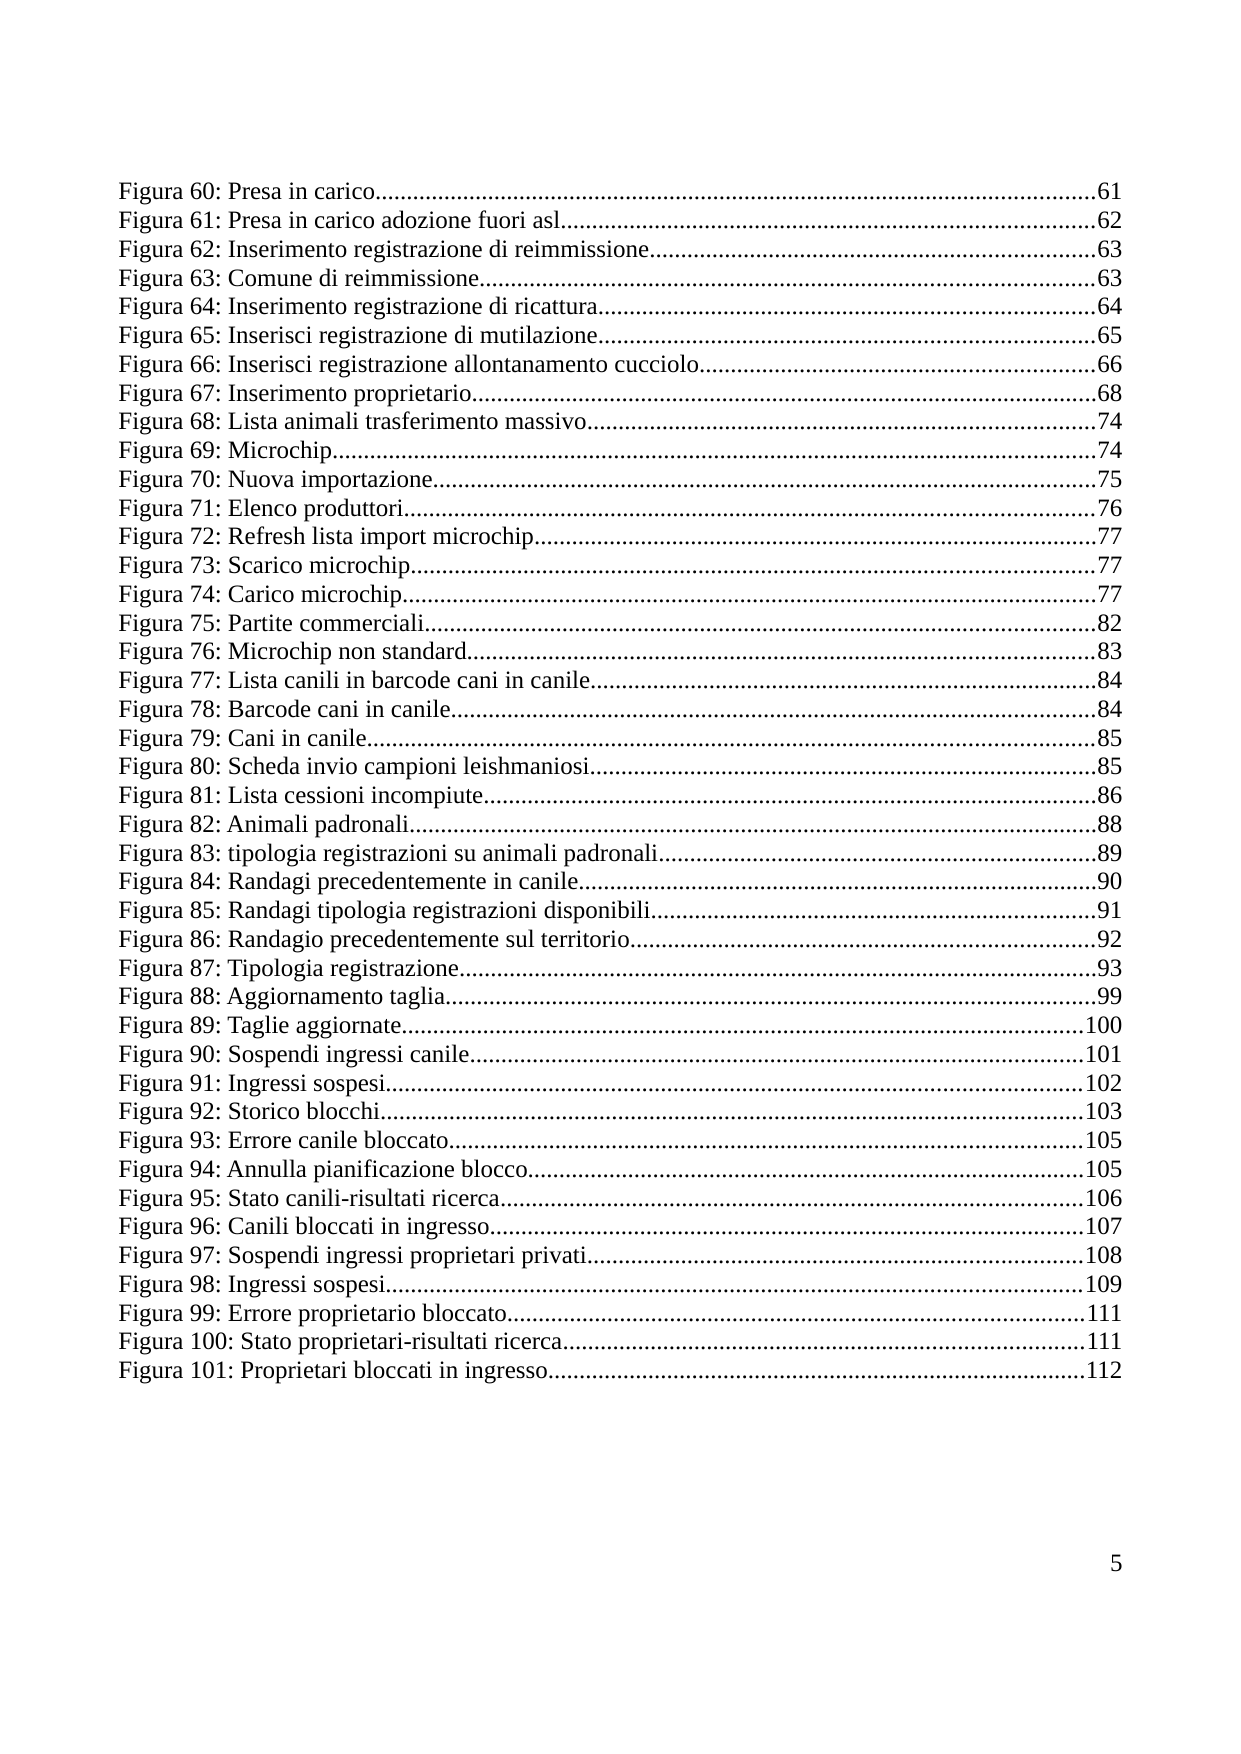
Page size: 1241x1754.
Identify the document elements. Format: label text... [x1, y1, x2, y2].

text Figura 101: Proprietari bloccati in ingresso 112 [118, 1355, 1122, 1384]
text Figura 71: Elenco produttori 76 [118, 493, 1122, 521]
text Figura 66: Inserisci registrazione allontanamento cucciolo 66 [118, 349, 1122, 378]
text Figura 74: Carico microchip 77 [118, 579, 1122, 608]
text Figura 95: Stato canili-risultati ricerca 106 [118, 1183, 1122, 1211]
text Figura 76: Microchip non standard 83 [118, 636, 1122, 665]
text Figura 80: Scheda invio campioni leishmaniosi 85 [118, 751, 1122, 780]
text Figura 72: Refresh lista import microchip 77 [118, 521, 1122, 550]
text Figura 85: Randagi tipologia registrazioni disponibili 91 [118, 895, 1122, 924]
text Figura 98: Ingressi sospesi 109 [118, 1269, 1122, 1298]
text Figura 90: Sospendi ingressi canile 101 [118, 1039, 1122, 1068]
text Figura 82: Animali padronali 88 [118, 809, 1122, 838]
text Figura 64: Inserimento registrazione di ricattura 64 [118, 291, 1122, 320]
text Figura 62: Inserimento registrazione di reimmissione 63 [118, 234, 1122, 263]
text Figura 69: Microchip 74 [118, 435, 1122, 464]
text Figura 87: Tipologia registrazione 93 [118, 953, 1122, 981]
text Figura 97: Sospendi ingressi proprietari privati 108 [118, 1240, 1122, 1269]
text Figura 100: Stato proprietari-risultati ricerca 111 [118, 1326, 1122, 1355]
text Figura 86: Randagio precedentemente sul territorio 92 [118, 924, 1122, 953]
text Figura 73: Scarico microchip 77 [118, 550, 1122, 579]
text Figura 88: Aggiornamento taglia 99 [118, 981, 1122, 1010]
text Figura 84: Randagi precedentemente in canile 90 [118, 866, 1122, 895]
text Figura 94: Annulla pianificazione blocco 105 [118, 1154, 1122, 1183]
text Figura 96: Canili bloccati in ingresso 107 [118, 1211, 1122, 1240]
text Figura 79: Cani in canile 85 [118, 723, 1122, 751]
text Figura 60: Presa in carico 61 [118, 176, 1122, 205]
text Figura 61: Presa in carico adozione fuori asl 62 [118, 205, 1122, 234]
text Figura 67: Inserimento proprietario 68 [118, 378, 1122, 406]
text Figura 70: Nuova importazione 75 [118, 464, 1122, 493]
text Figura 99: Errore proprietario bloccato 111 [118, 1298, 1122, 1326]
text Figura 83: tipologia registrazioni su animali padronali 89 [118, 838, 1122, 866]
text Figura 77: Lista canili in barcode cani in canile 84 [118, 665, 1122, 694]
text Figura 75: Partite commerciali 82 [118, 608, 1122, 636]
text Figura 68: Lista animali trasferimento massivo 74 [118, 406, 1122, 435]
text Figura 92: Storico blocchi 103 [118, 1096, 1122, 1125]
text Figura 91: Ingressi sospesi 102 [118, 1068, 1122, 1096]
text Figura 89: Taglie aggiornate 100 [118, 1010, 1122, 1039]
text Figura 81: Lista cessioni incompiute 86 [118, 780, 1122, 809]
text Figura 63: Comune di reimmissione 63 [118, 263, 1122, 291]
text Figura 65: Inserisci registrazione di mutilazione 65 [118, 320, 1122, 349]
text Figura 93: Errore canile bloccato 105 [118, 1125, 1122, 1154]
text Figura 78: Barcode cani in canile 84 [118, 694, 1122, 723]
